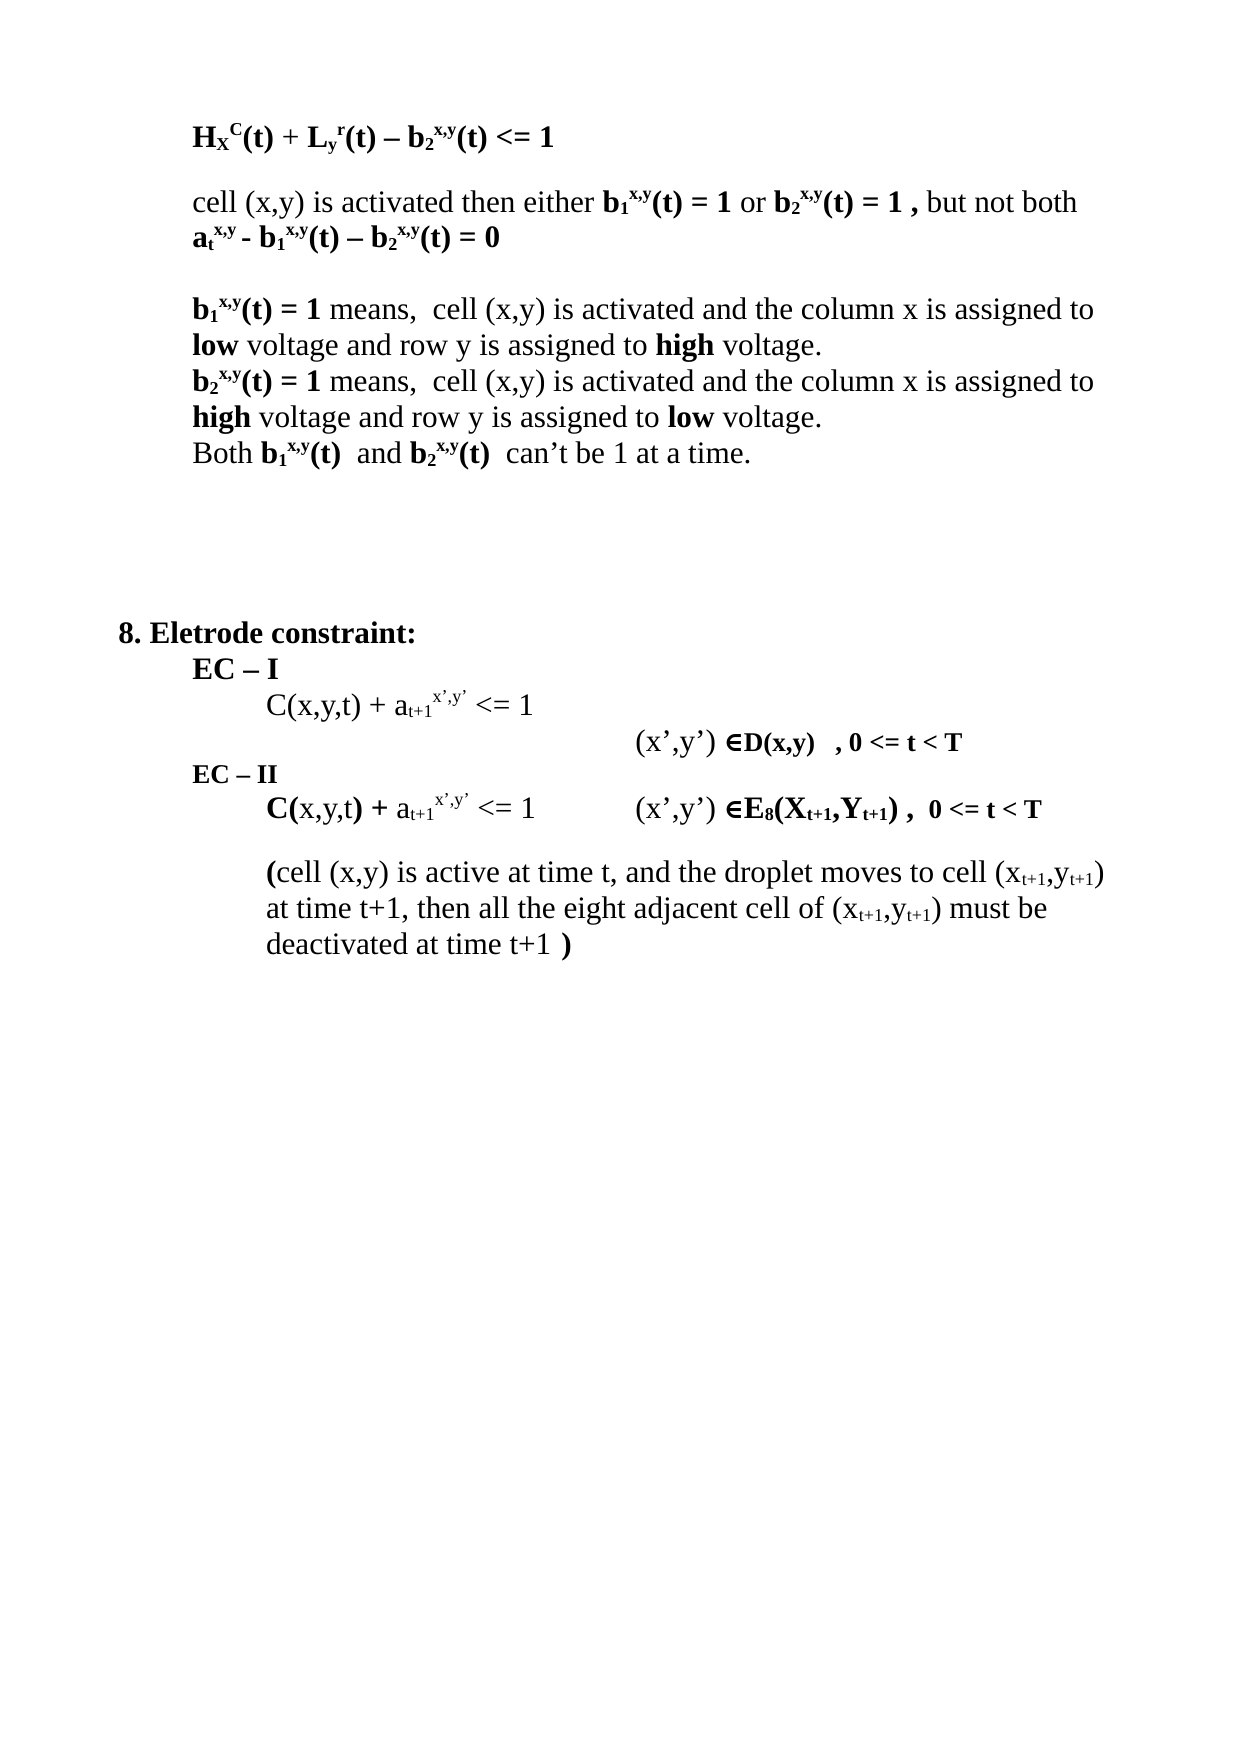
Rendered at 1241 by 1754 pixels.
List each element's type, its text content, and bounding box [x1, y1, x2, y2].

text EC – I [118, 650, 1122, 686]
text C(x,y,t) + at+1x’,y’ <= 1 [118, 686, 1122, 722]
text b2x,y(t) = 1 means, cell (x,y) is activated and the column x is assigned to high voltage and row y is assigned to low voltage. [118, 362, 1122, 434]
text b1x,y(t) = 1 means, cell (x,y) is activated and the column x is assigned to low voltage and row y is assigned to high voltage. [118, 291, 1122, 362]
text Both b1x,y(t) and b2x,y(t) can’t be 1 at a time. [118, 434, 1122, 470]
text 8. Eletrode constraint: [118, 614, 1122, 650]
text C(x,y,t) + at+1x’,y’ <= 1 (x’,y’) ∈E8(Xt+1,Yt+1) , 0 <= t < T [118, 789, 1122, 825]
text (cell (x,y) is active at time t, and the droplet moves to cell (xt+1,yt+1) at time t+1, then all the eight adjacent cell of (xt+1,yt+1) must be deactivated at time t+1 ) [118, 854, 1122, 961]
text cell (x,y) is activated then either b1x,y(t) = 1 or b2x,y(t) = 1 , but not both [118, 183, 1122, 219]
text HXC(t) + Lyr(t) – b2x,y(t) <= 1 [118, 118, 1122, 154]
text atx,y - b1x,y(t) – b2x,y(t) = 0 [118, 219, 1122, 255]
text EC – II [118, 758, 1122, 789]
text (x’,y’) ∈D(x,y) , 0 <= t < T [118, 722, 1122, 758]
